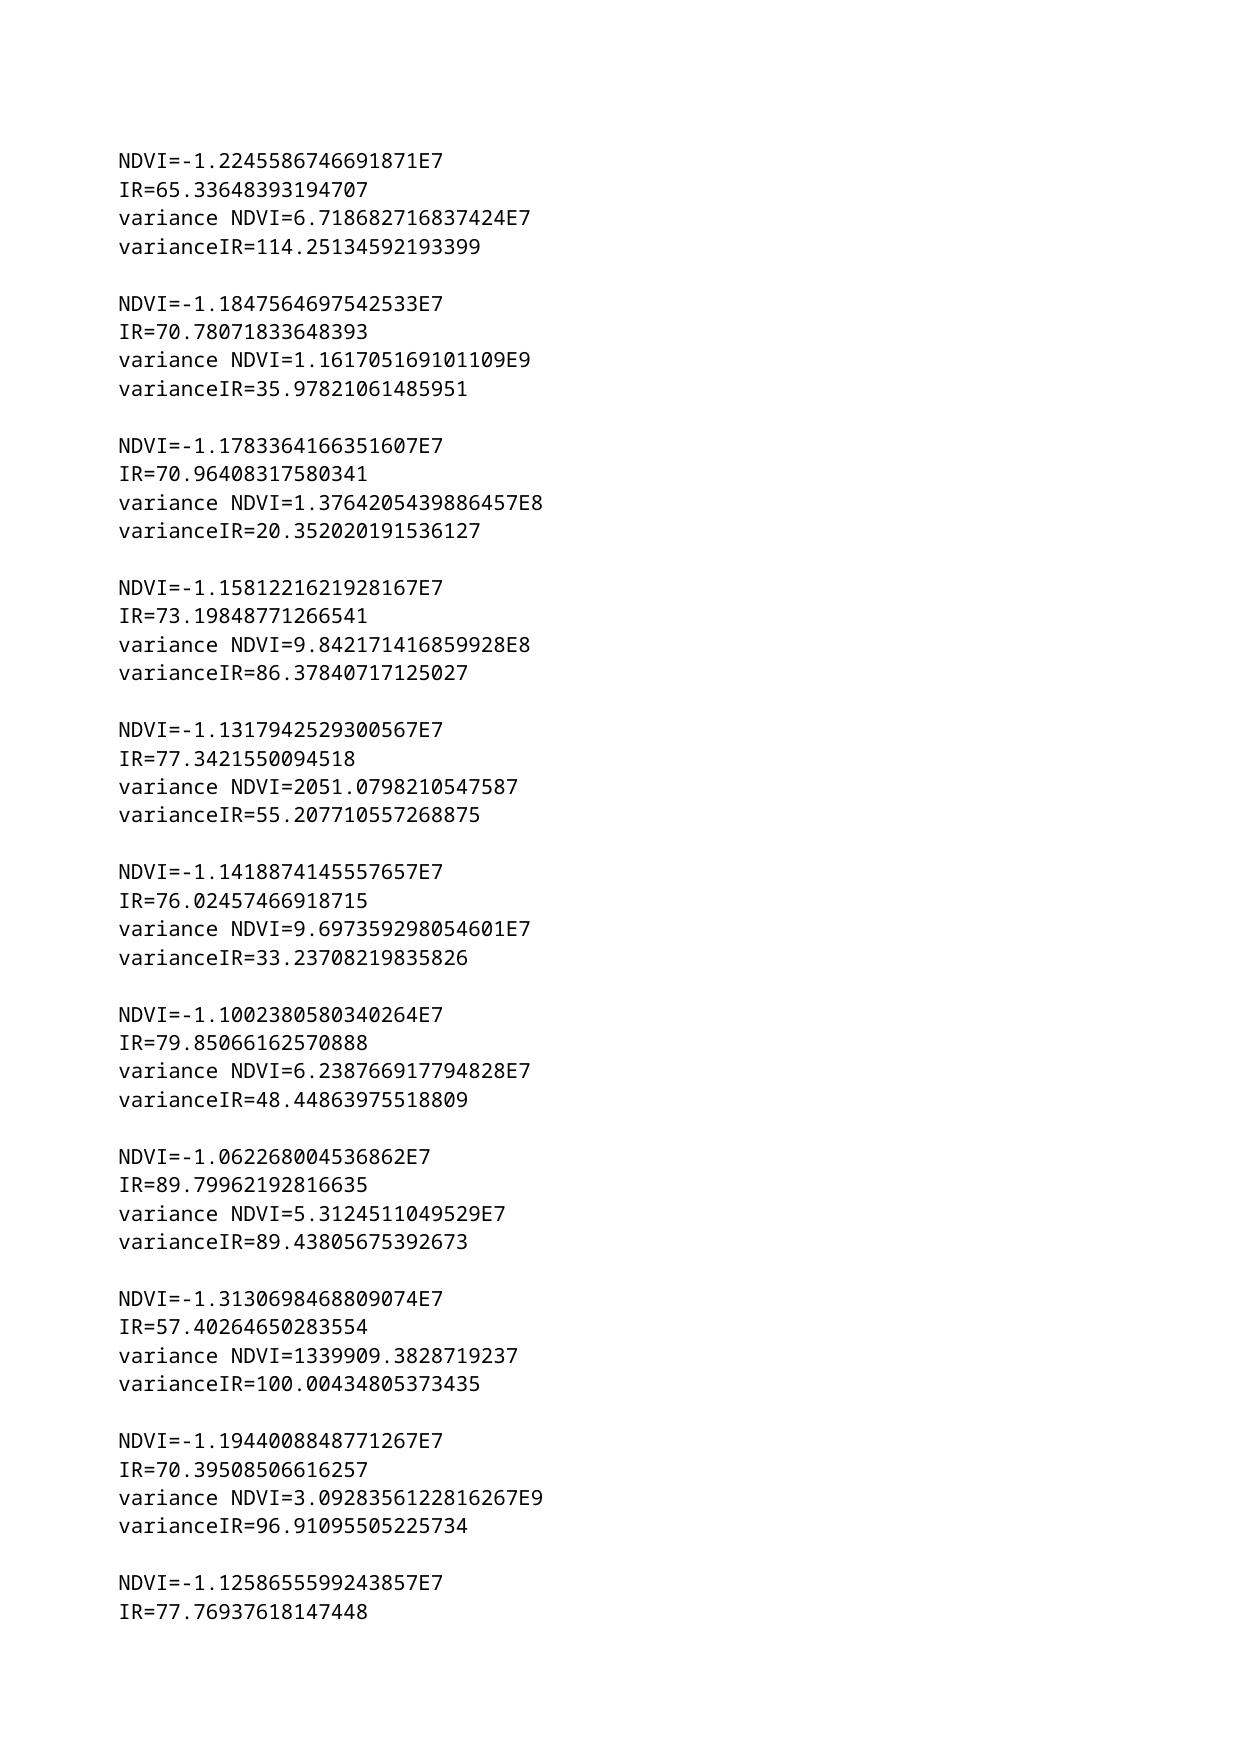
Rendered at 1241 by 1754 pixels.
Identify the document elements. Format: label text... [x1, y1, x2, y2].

text variance NDVI=9.842171416859928E8 [118, 630, 1122, 658]
text NDVI=-1.1944008848771267E7 [118, 1426, 1122, 1455]
text variance NDVI=6.238766917794828E7 [118, 1057, 1122, 1085]
text varianceIR=89.43805675392673 [118, 1227, 1122, 1256]
text variance NDVI=1339909.3828719237 [118, 1341, 1122, 1369]
text variance NDVI=1.3764205439886457E8 [118, 488, 1122, 516]
text varianceIR=96.91095505225734 [118, 1512, 1122, 1540]
text variance NDVI=2051.0798210547587 [118, 772, 1122, 801]
text varianceIR=55.207710557268875 [118, 801, 1122, 829]
text IR=77.76937618147448 [118, 1597, 1122, 1625]
text varianceIR=100.00434805373435 [118, 1369, 1122, 1398]
text variance NDVI=9.697359298054601E7 [118, 914, 1122, 943]
text NDVI=-1.1002380580340264E7 [118, 1000, 1122, 1028]
text IR=70.96408317580341 [118, 459, 1122, 488]
text NDVI=-1.1418874145557657E7 [118, 857, 1122, 886]
text NDVI=-1.1783364166351607E7 [118, 431, 1122, 459]
text NDVI=-1.3130698468809074E7 [118, 1284, 1122, 1312]
text IR=76.02457466918715 [118, 886, 1122, 914]
text variance NDVI=5.3124511049529E7 [118, 1199, 1122, 1227]
text variance NDVI=6.718682716837424E7 [118, 203, 1122, 232]
text varianceIR=48.44863975518809 [118, 1085, 1122, 1113]
text varianceIR=86.37840717125027 [118, 658, 1122, 687]
text IR=73.19848771266541 [118, 602, 1122, 630]
text variance NDVI=1.161705169101109E9 [118, 346, 1122, 374]
text NDVI=-1.1317942529300567E7 [118, 715, 1122, 744]
text IR=70.39508506616257 [118, 1455, 1122, 1483]
text variance NDVI=3.0928356122816267E9 [118, 1483, 1122, 1512]
text NDVI=-1.062268004536862E7 [118, 1142, 1122, 1170]
text varianceIR=33.23708219835826 [118, 943, 1122, 971]
text NDVI=-1.1581221621928167E7 [118, 573, 1122, 602]
text IR=70.78071833648393 [118, 317, 1122, 346]
text IR=89.79962192816635 [118, 1170, 1122, 1199]
text IR=79.85066162570888 [118, 1028, 1122, 1057]
text NDVI=-1.1258655599243857E7 [118, 1568, 1122, 1597]
text varianceIR=35.97821061485951 [118, 374, 1122, 402]
text varianceIR=114.25134592193399 [118, 232, 1122, 260]
text IR=57.40264650283554 [118, 1312, 1122, 1341]
text IR=77.3421550094518 [118, 744, 1122, 772]
text NDVI=-1.2245586746691871E7 [118, 147, 1122, 175]
text varianceIR=20.352020191536127 [118, 516, 1122, 545]
text IR=65.33648393194707 [118, 175, 1122, 203]
text NDVI=-1.1847564697542533E7 [118, 289, 1122, 317]
